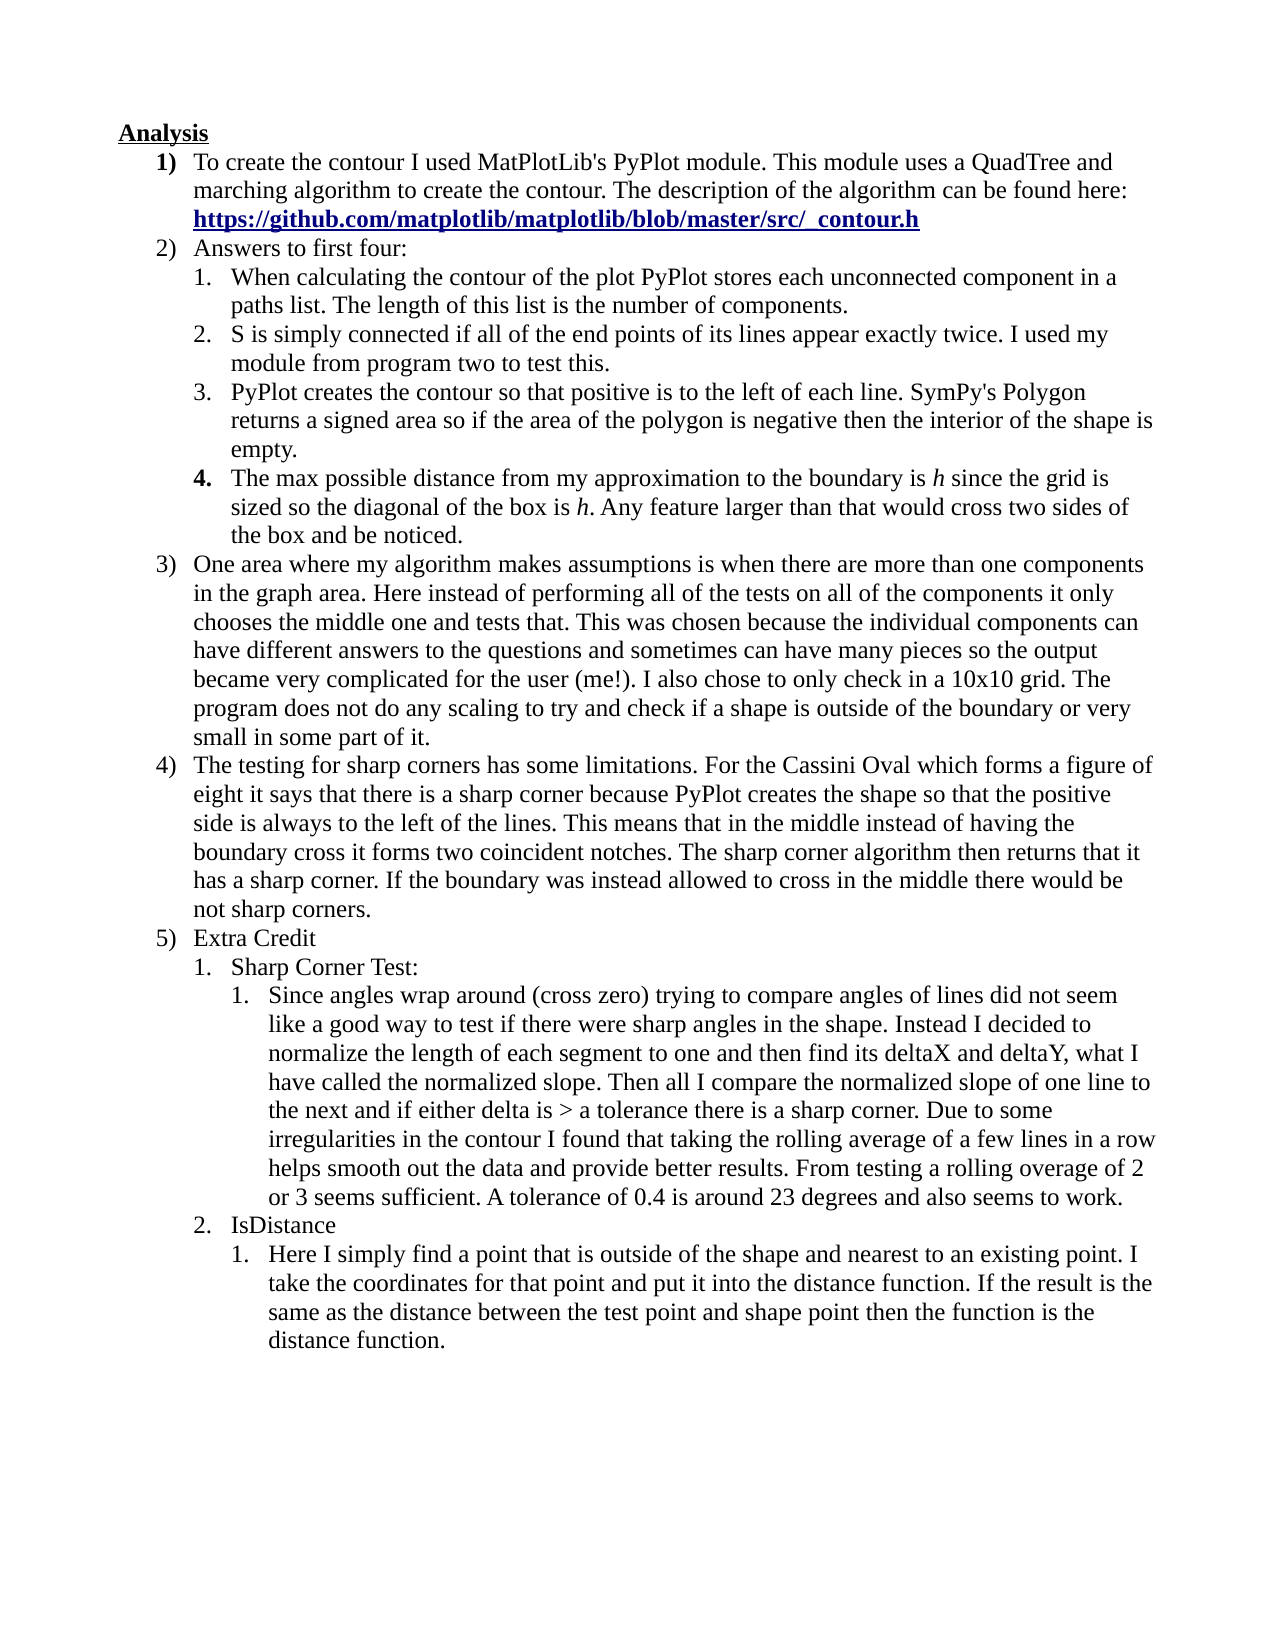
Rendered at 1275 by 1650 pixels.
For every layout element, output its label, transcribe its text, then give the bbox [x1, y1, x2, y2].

list When calculating the contour of the plot PyPlot stores each unconnected component in a paths list. The length of this list is the number of components. [193, 262, 1157, 319]
list Since angles wrap around (cross zero) trying to compare angles of lines did not seem like a good way to test if there were sharp angles in the shape. Instead I decided to normalize the length of each segment to one and then find its deltaX and deltaY, what I have called the normalized slope. Then all I compare the normalized slope of one line to the next and if either delta is > a tolerance there is a sharp corner. Due to some irregularities in the contour I found that taking the rolling average of a few lines in a row helps smooth out the data and provide better results. From testing a rolling overage of 2 or 3 seems sufficient. A tolerance of 0.4 is around 23 degrees and also seems to work. [231, 981, 1157, 1211]
list Here I simply find a point that is outside of the shape and nearest to an existing point. I take the coordinates for that point and put it into the distance function. If the result is the same as the distance between the test point and shape point then the function is the distance function. [231, 1239, 1157, 1354]
list The max possible distance from my approximation to the boundary is h since the grid is sized so the diagonal of the box is h. Any feature larger than that would cross two sides of the box and be noticed. [193, 463, 1157, 549]
list Answers to first four: [156, 233, 1157, 262]
list S is simply connected if all of the end points of its lines appear exactly twice. I used my module from program two to test this. [193, 319, 1157, 377]
list Extra Credit [156, 923, 1157, 952]
list To create the contour I used MatPlotLib's PyPlot module. This module uses a QuadTree and marching algorithm to create the contour. The description of the algorithm can be found here: https://github.com/matplotlib/matplotlib/blob/master/src/_contour.h [156, 147, 1157, 233]
list The testing for sharp corners has some limitations. For the Cassini Oval which forms a figure of eight it says that there is a sharp corner because PyPlot creates the shape so that the positive side is always to the left of the lines. This means that in the middle instead of having the boundary cross it forms two coincident notches. The sharp corner algorithm then returns that it has a sharp corner. If the boundary was instead allowed to cross in the middle there would be not sharp corners. [156, 751, 1157, 923]
list Sharp Corner Test: [193, 952, 1157, 981]
list IsDistance [193, 1211, 1157, 1239]
list One area where my algorithm makes assumptions is when there are more than one components in the graph area. Here instead of performing all of the tests on all of the components it only chooses the middle one and tests that. This was chosen because the individual components can have different answers to the questions and sometimes can have many pieces so the output became very complicated for the user (me!). I also chose to only check in a 10x10 grid. The program does not do any scaling to try and check if a shape is outside of the boundary or very small in some part of it. [156, 549, 1157, 751]
text Analysis [118, 118, 1157, 147]
list PyPlot creates the contour so that positive is to the left of each line. SymPy's Polygon returns a signed area so if the area of the polygon is negative then the interior of the shape is empty. [193, 377, 1157, 463]
